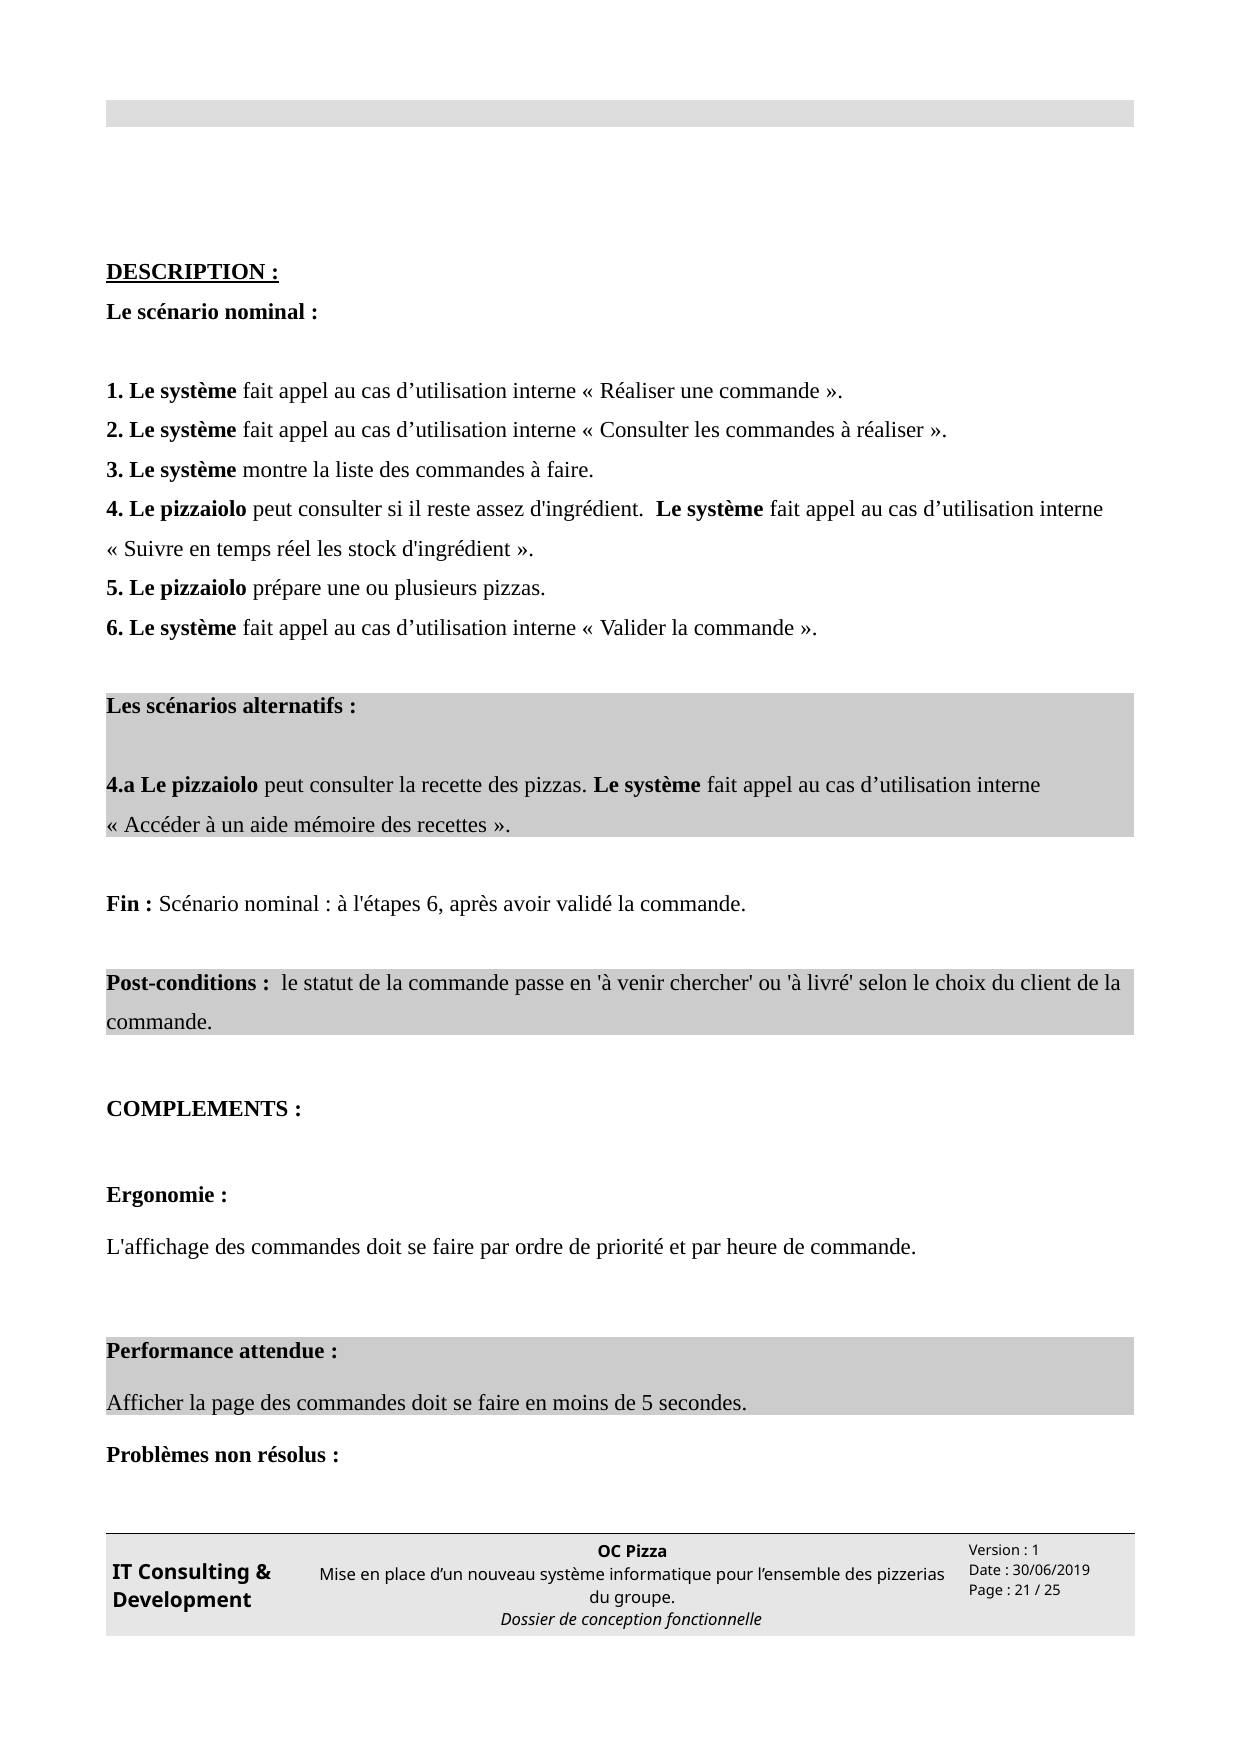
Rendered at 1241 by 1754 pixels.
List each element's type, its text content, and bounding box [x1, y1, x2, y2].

text Le scénario nominal : [106, 298, 1134, 324]
text Problèmes non résolus : [106, 1441, 1134, 1467]
text Performance attendue : [106, 1337, 1134, 1363]
text L'affichage des commandes doit se faire par ordre de priorité et par heure de commande. [106, 1233, 1134, 1259]
text 4.a Le pizzaiolo peut consulter la recette des pizzas. Le système fait appel au cas d’utilisation interne « Accéder à un aide mémoire des recettes ». [106, 772, 1134, 837]
text Post-conditions : le statut de la commande passe en 'à venir chercher' ou 'à livré' selon le choix du client de la commande. [106, 969, 1134, 1035]
text 4. Le pizzaiolo peut consulter si il reste assez d'ingrédient. Le système fait appel au cas d’utilisation interne « Suivre en temps réel les stock d'ingrédient ». [106, 495, 1134, 561]
text 3. Le système montre la liste des commandes à faire. [106, 456, 1134, 482]
text 6. Le système fait appel au cas d’utilisation interne « Valider la commande ». [106, 614, 1134, 640]
text COMPLEMENTS : [106, 1095, 1134, 1121]
text 1. Le système fait appel au cas d’utilisation interne « Réaliser une commande ». 2. Le système fait appel au cas d’utilisation interne « Consulter les commandes à réaliser ». [106, 377, 1134, 443]
text Les scénarios alternatifs : [106, 693, 1134, 719]
text Afficher la page des commandes doit se faire en moins de 5 secondes. [106, 1389, 1134, 1415]
text DESCRIPTION : [106, 258, 1134, 285]
text Ergonomie : [106, 1181, 1134, 1207]
text Fin : Scénario nominal : à l'étapes 6, après avoir validé la commande. [106, 890, 1134, 916]
text 5. Le pizzaiolo prépare une ou plusieurs pizzas. [106, 574, 1134, 601]
